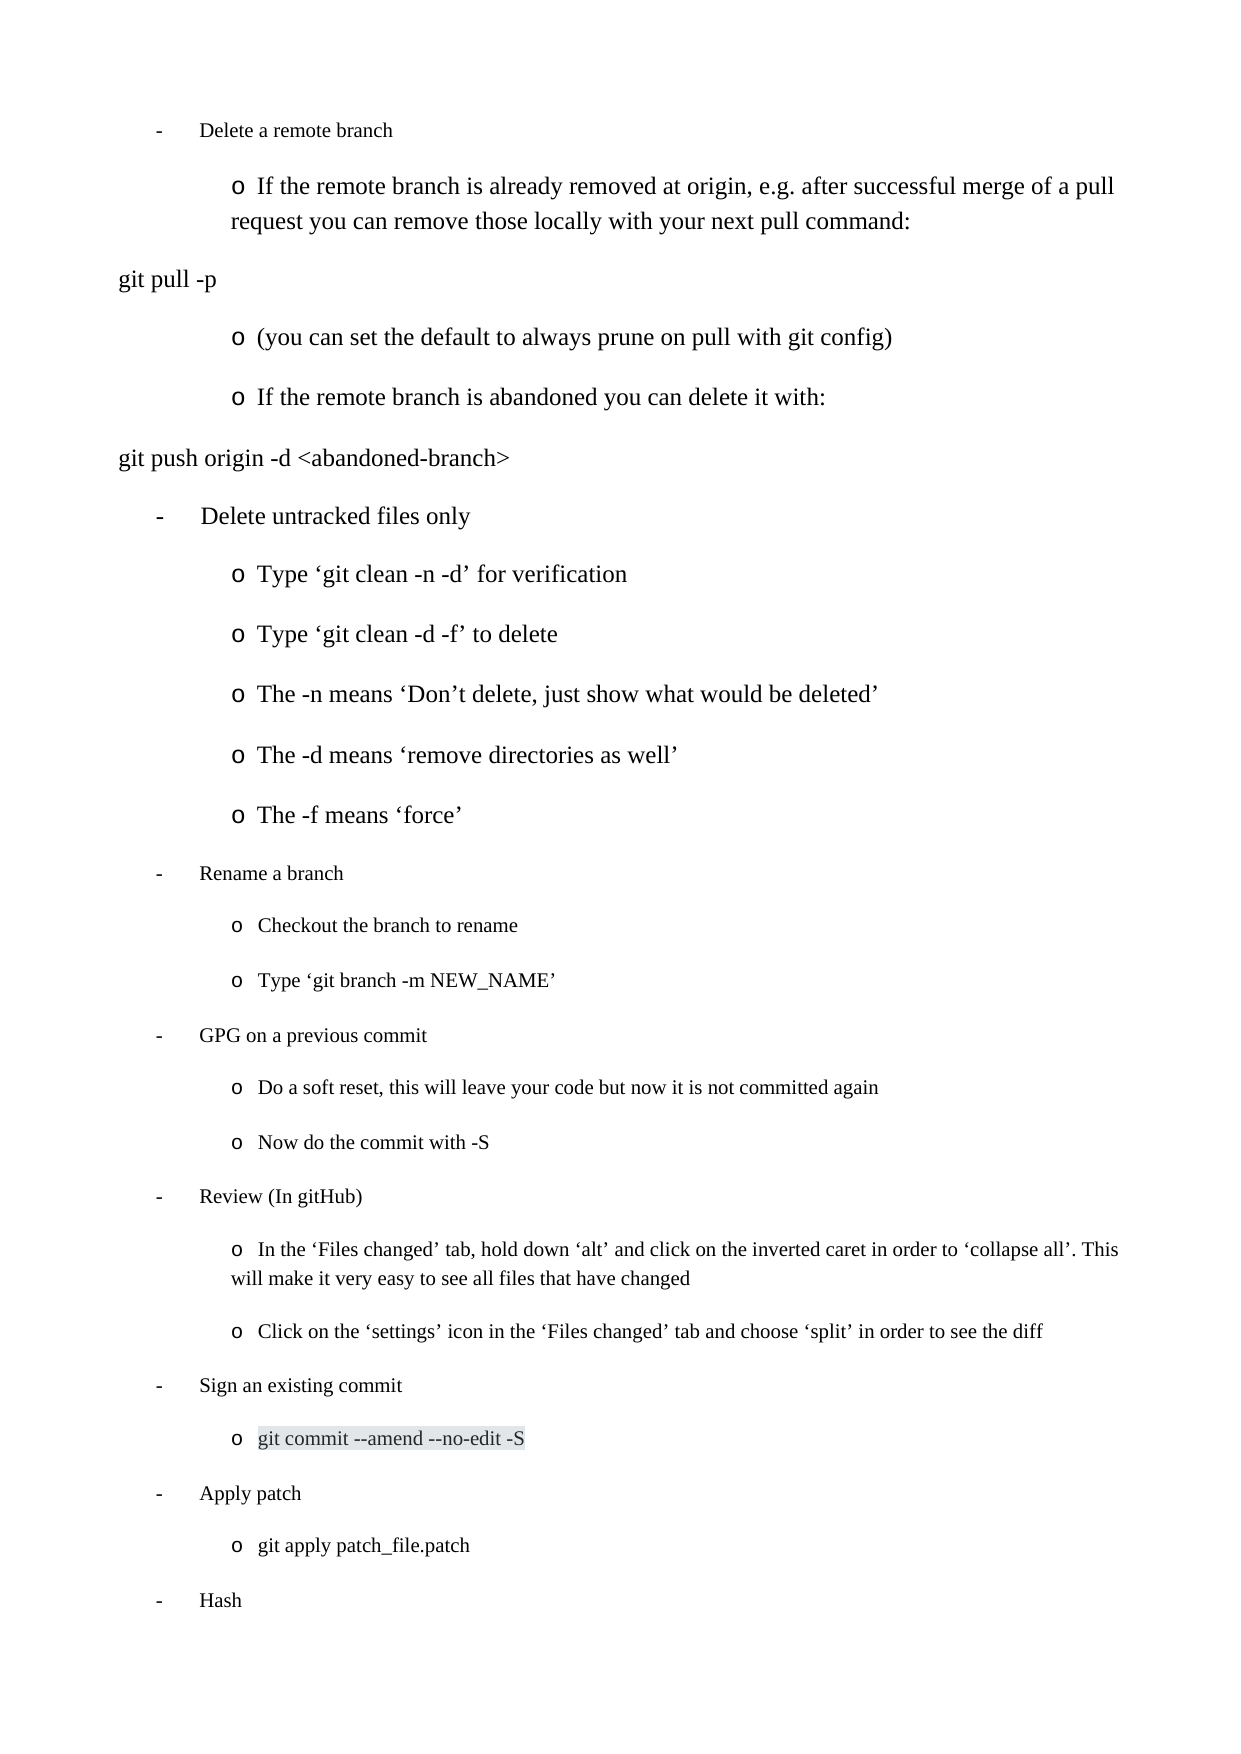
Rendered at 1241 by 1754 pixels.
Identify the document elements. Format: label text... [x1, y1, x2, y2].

text - Delete a remote branch [156, 118, 1122, 142]
text - Review (In gitHub) [156, 1184, 1122, 1208]
text o If the remote branch is abandoned you can delete it with: [231, 382, 1122, 413]
text o Do a soft reset, this will leave your code but now it is not committed again [231, 1075, 1122, 1101]
text o Checkout the branch to rename [231, 913, 1122, 939]
text o (you can set the default to always prune on pull with git config) [231, 322, 1122, 353]
text o Click on the ‘settings’ icon in the ‘Files changed’ tab and choose ‘split’ in order to see the diff [231, 1319, 1122, 1344]
text o Type ‘git branch -m NEW_NAME’ [231, 968, 1122, 994]
text - Sign an existing commit [156, 1373, 1122, 1397]
text - Rename a branch [156, 861, 1122, 885]
text git pull -p [118, 264, 1122, 293]
text o Type ‘git clean -n -d’ for verification [231, 559, 1122, 589]
text o In the ‘Files changed’ tab, hold down ‘alt’ and click on the inverted caret in order to ‘collapse all’. This will make it very easy to see all files that have changed [231, 1237, 1122, 1290]
text o git apply patch_file.patch [231, 1533, 1122, 1559]
text o If the remote branch is already removed at origin, e.g. after successful merge of a pull request you can remove those locally with your next pull command: [231, 171, 1122, 234]
text git push origin -d <abandoned-branch> [118, 443, 1122, 471]
text o The -d means ‘remove directories as well’ [231, 740, 1122, 771]
text o Now do the commit with -S [231, 1130, 1122, 1156]
text o git commit --amend --no-edit -S [231, 1426, 1122, 1452]
text o The -f means ‘force’ [231, 800, 1122, 831]
text - Hash [156, 1588, 1122, 1612]
text o Type ‘git clean -d -f’ to delete [231, 619, 1122, 650]
text - Delete untracked files only [156, 501, 1122, 529]
text - Apply patch [156, 1481, 1122, 1505]
text o The -n means ‘Don’t delete, just show what would be deleted’ [231, 679, 1122, 710]
text - GPG on a previous commit [156, 1023, 1122, 1047]
